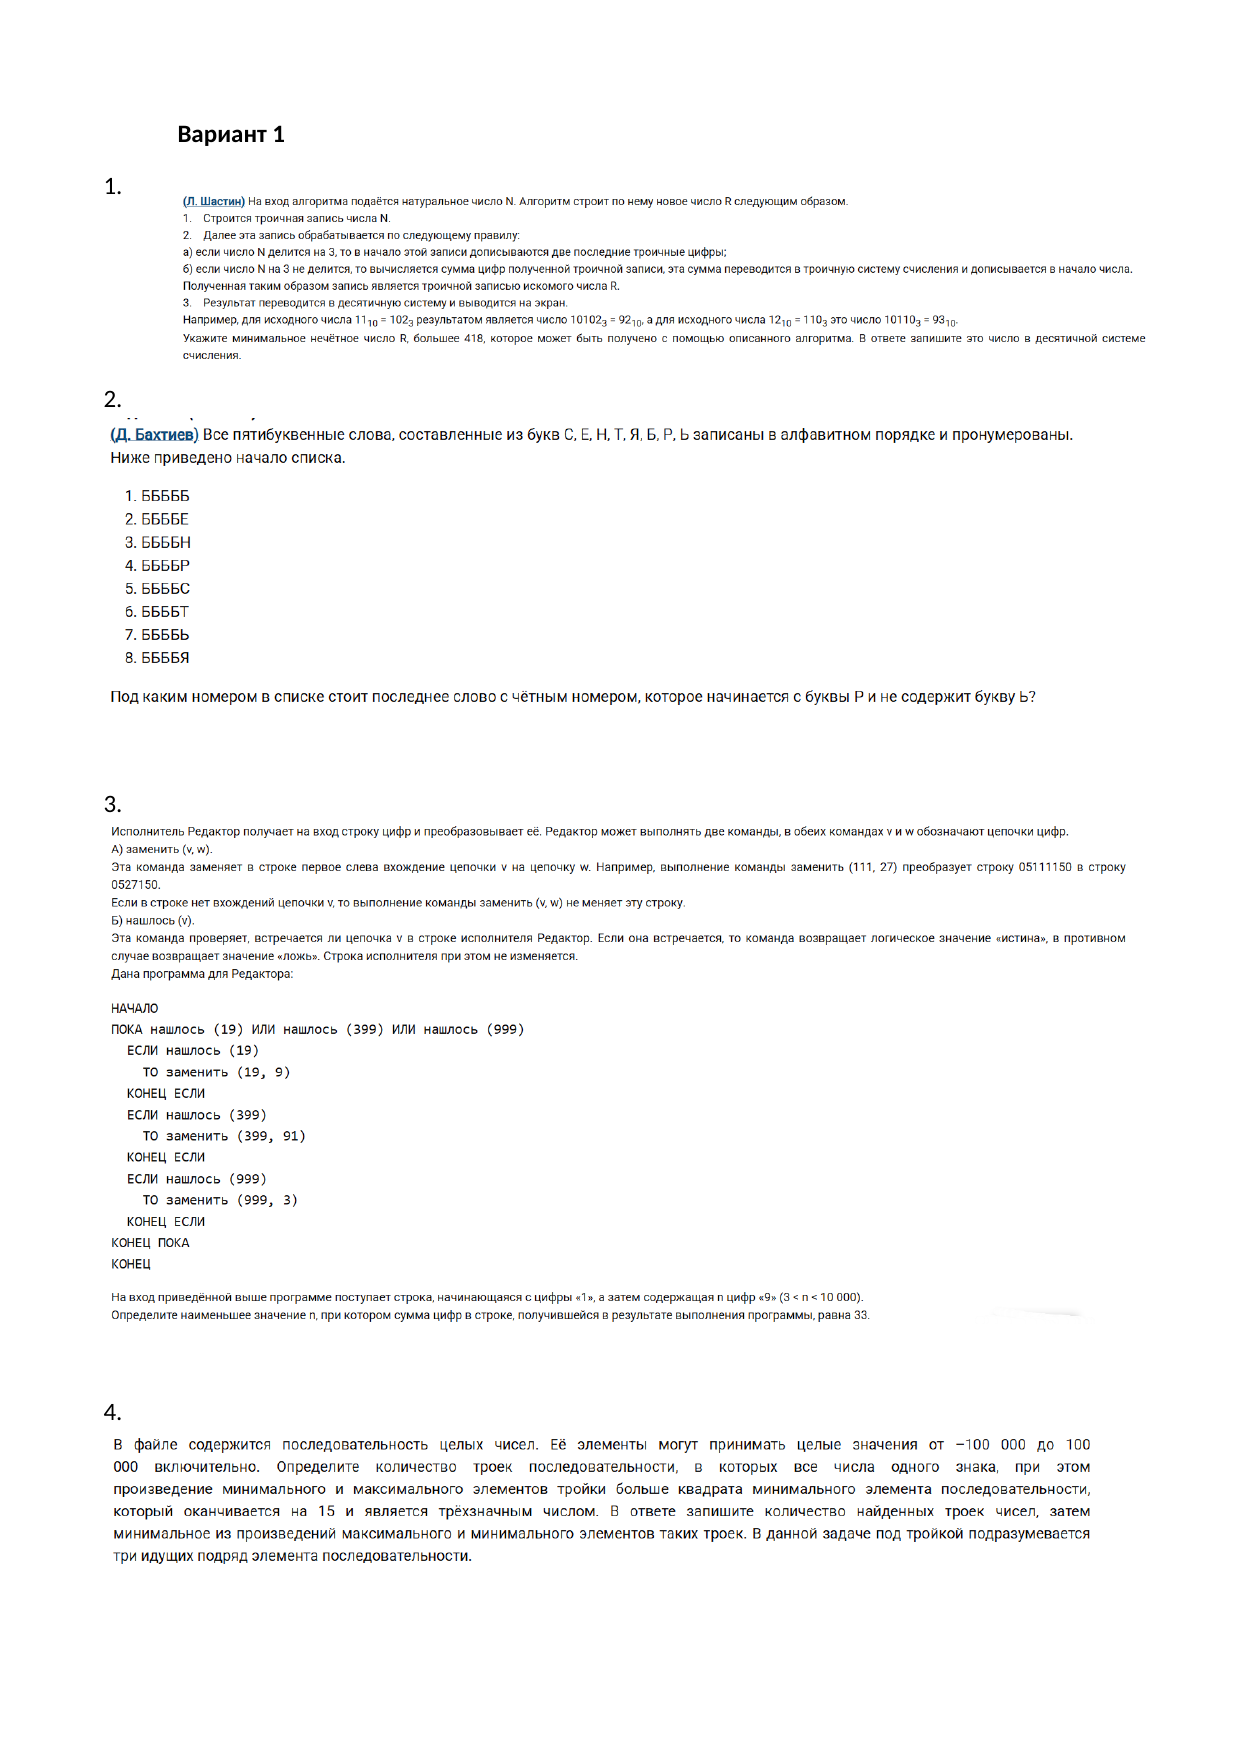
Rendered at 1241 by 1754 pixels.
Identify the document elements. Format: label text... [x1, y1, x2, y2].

text Вариант 1 [177, 118, 1152, 149]
